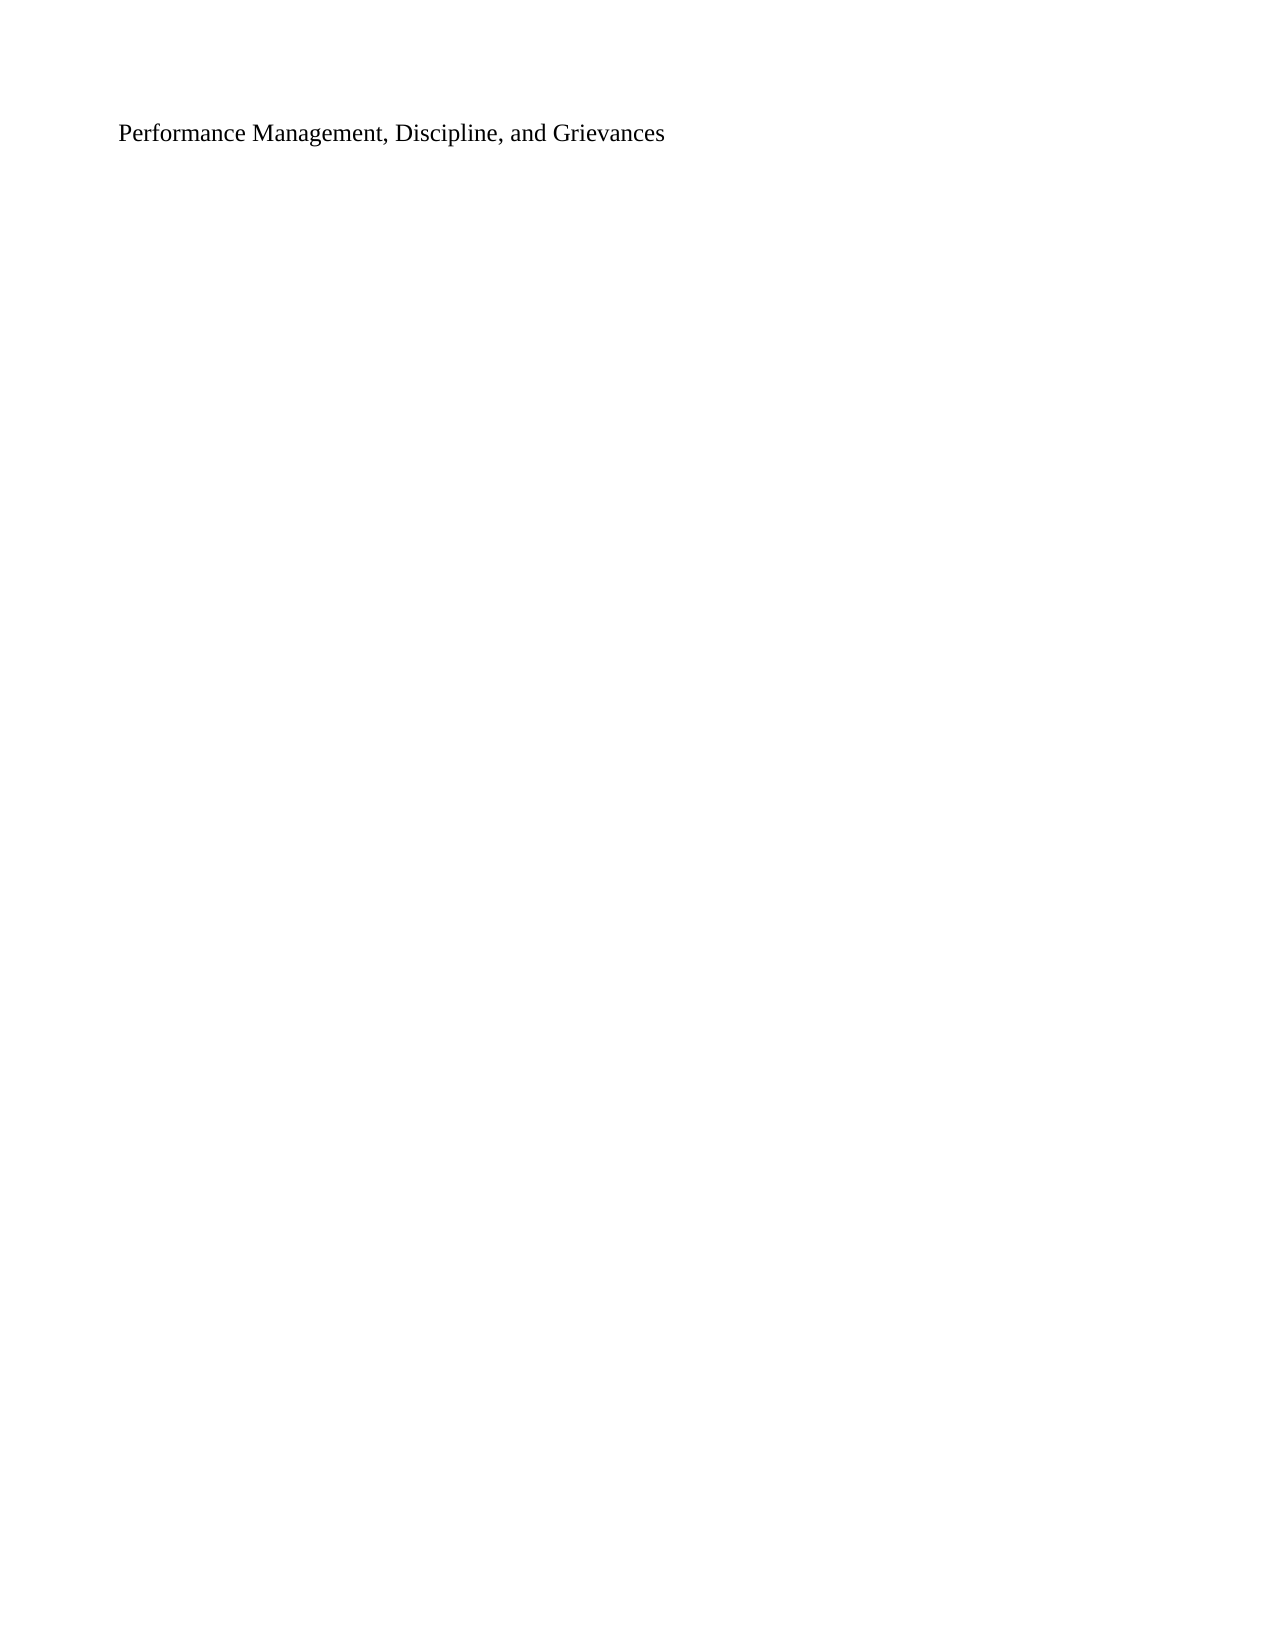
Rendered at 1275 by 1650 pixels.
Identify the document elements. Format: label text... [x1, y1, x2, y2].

text Performance Management, Discipline, and Grievances [118, 118, 1157, 147]
